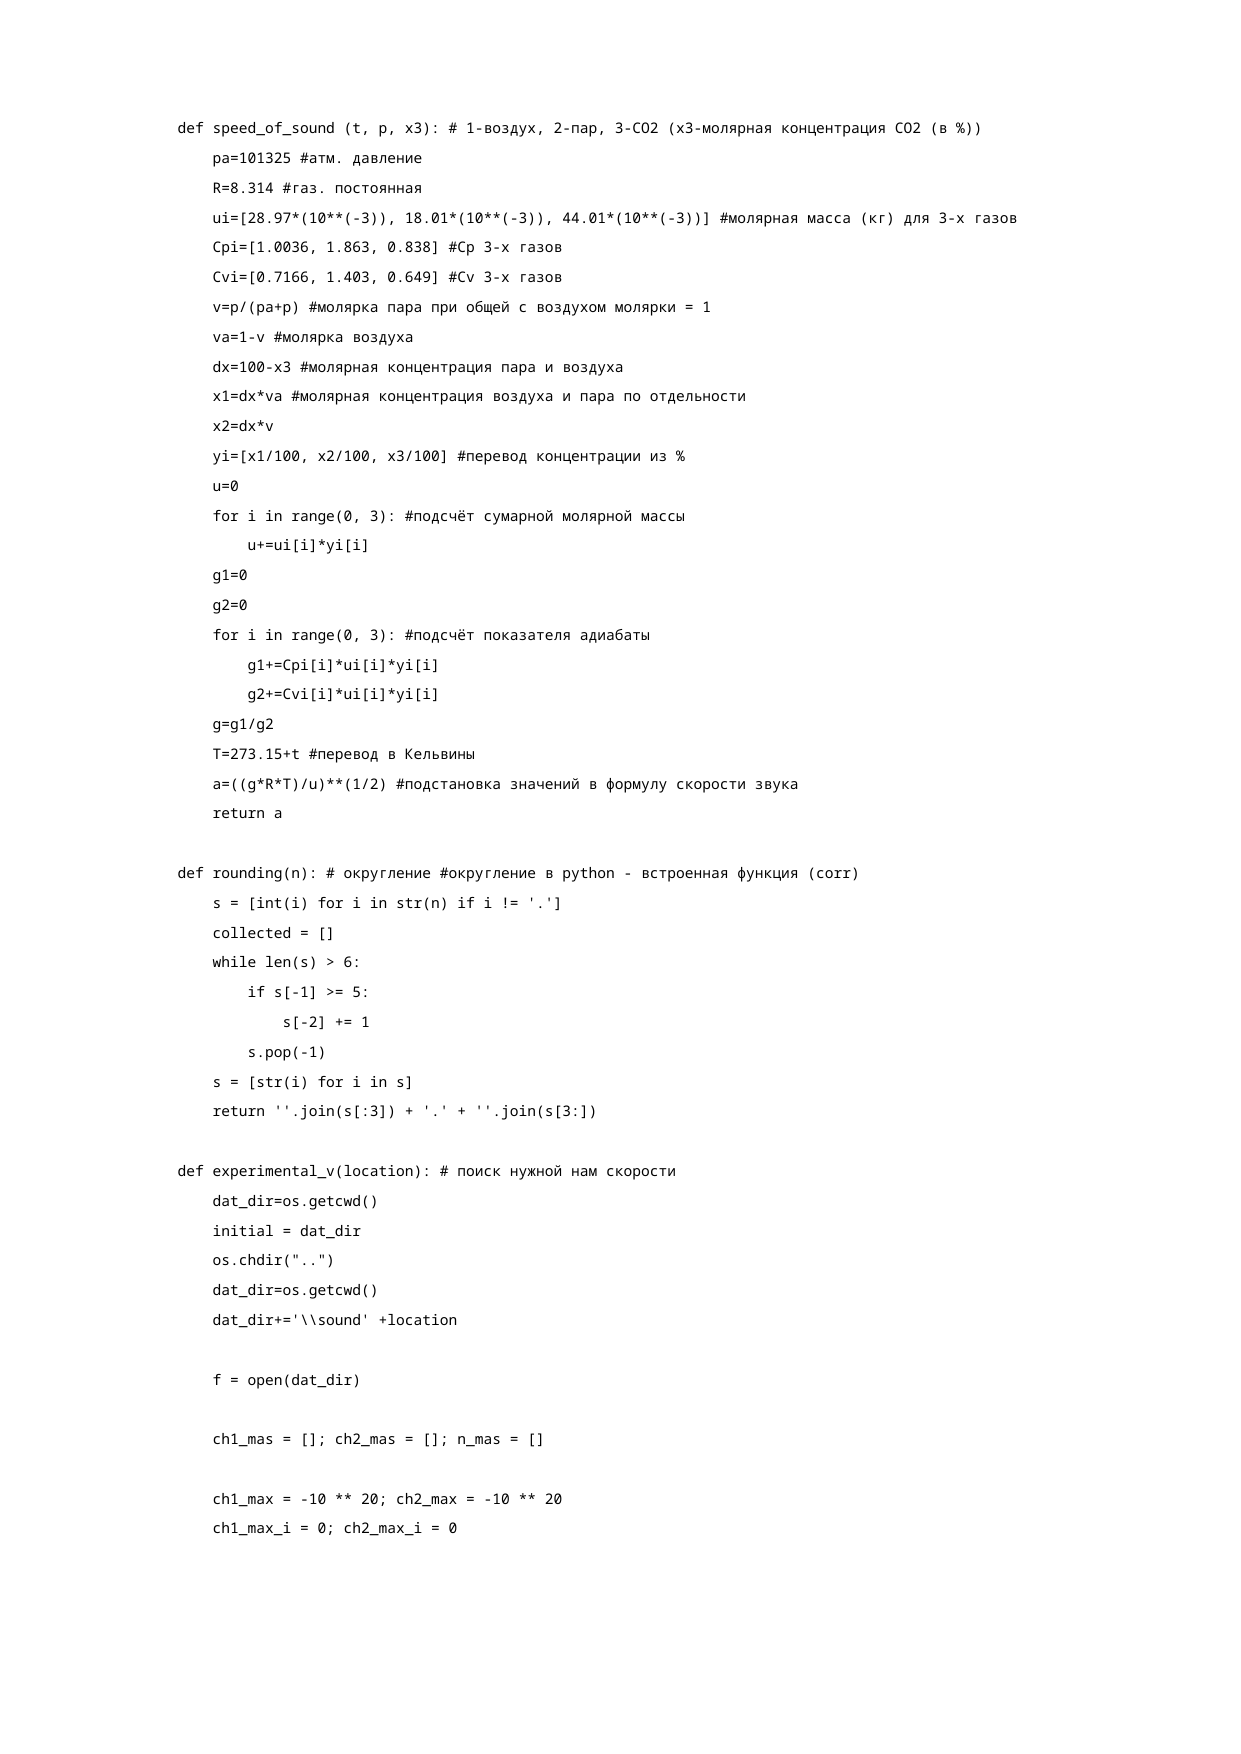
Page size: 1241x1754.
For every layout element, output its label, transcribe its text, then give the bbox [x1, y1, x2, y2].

text s.pop(-1) [118, 1042, 1122, 1062]
text os.chdir("..") [118, 1250, 1122, 1270]
text ch1_max_i = 0; ch2_max_i = 0 [118, 1518, 1122, 1538]
text dx=100-x3 #молярная концентрация пара и воздуха [118, 356, 1122, 376]
text g1=0 [118, 565, 1122, 585]
text a=((g*R*T)/u)**(1/2) #подстановка значений в формулу скорости звука [118, 773, 1122, 793]
text x1=dx*va #молярная концентрация воздуха и пара по отдельности [118, 386, 1122, 406]
text s[-2] += 1 [118, 1012, 1122, 1032]
text u+=ui[i]*yi[i] [118, 535, 1122, 555]
text f = open(dat_dir) [118, 1369, 1122, 1389]
text s = [str(i) for i in s] [118, 1071, 1122, 1091]
text Cvi=[0.7166, 1.403, 0.649] #Cv 3-х газов [118, 267, 1122, 287]
text u=0 [118, 476, 1122, 496]
text R=8.314 #газ. постоянная [118, 178, 1122, 198]
text return a [118, 803, 1122, 823]
text ch1_max = -10 ** 20; ch2_max = -10 ** 20 [118, 1488, 1122, 1508]
text va=1-v #молярка воздуха [118, 327, 1122, 347]
text Cpi=[1.0036, 1.863, 0.838] #Cp 3-х газов [118, 237, 1122, 257]
text for i in range(0, 3): #подсчёт показателя адиабаты [118, 624, 1122, 644]
text g2+=Cvi[i]*ui[i]*yi[i] [118, 684, 1122, 704]
text dat_dir=os.getcwd() [118, 1280, 1122, 1300]
text T=273.15+t #перевод в Кельвины [118, 744, 1122, 764]
text v=p/(pa+p) #молярка пара при общей с воздухом молярки = 1 [118, 297, 1122, 317]
text g2=0 [118, 595, 1122, 615]
text collected = [] [118, 922, 1122, 942]
text initial = dat_dir [118, 1220, 1122, 1240]
text def speed_of_sound (t, p, x3): # 1-воздух, 2-пар, 3-CO2 (x3-молярная концентрация CO2 (в %)) [118, 118, 1122, 138]
text x2=dx*v [118, 416, 1122, 436]
text def experimental_v(location): # поиск нужной нам скорости [118, 1161, 1122, 1181]
text pa=101325 #атм. давление [118, 148, 1122, 168]
text dat_dir=os.getcwd() [118, 1191, 1122, 1211]
text yi=[x1/100, x2/100, x3/100] #перевод концентрации из % [118, 446, 1122, 466]
text while len(s) > 6: [118, 952, 1122, 972]
text for i in range(0, 3): #подсчёт сумарной молярной массы [118, 505, 1122, 525]
text ui=[28.97*(10**(-3)), 18.01*(10**(-3)), 44.01*(10**(-3))] #молярная масса (кг) для 3-х газов [118, 207, 1122, 227]
text def rounding(n): # округление #округление в python - встроенная функция (corr) [118, 863, 1122, 883]
text return ''.join(s[:3]) + '.' + ''.join(s[3:]) [118, 1101, 1122, 1121]
text g=g1/g2 [118, 714, 1122, 734]
text ch1_mas = []; ch2_mas = []; n_mas = [] [118, 1429, 1122, 1449]
text dat_dir+='\\sound' +location [118, 1310, 1122, 1330]
text s = [int(i) for i in str(n) if i != '.'] [118, 893, 1122, 913]
text if s[-1] >= 5: [118, 982, 1122, 1002]
text g1+=Cpi[i]*ui[i]*yi[i] [118, 654, 1122, 674]
